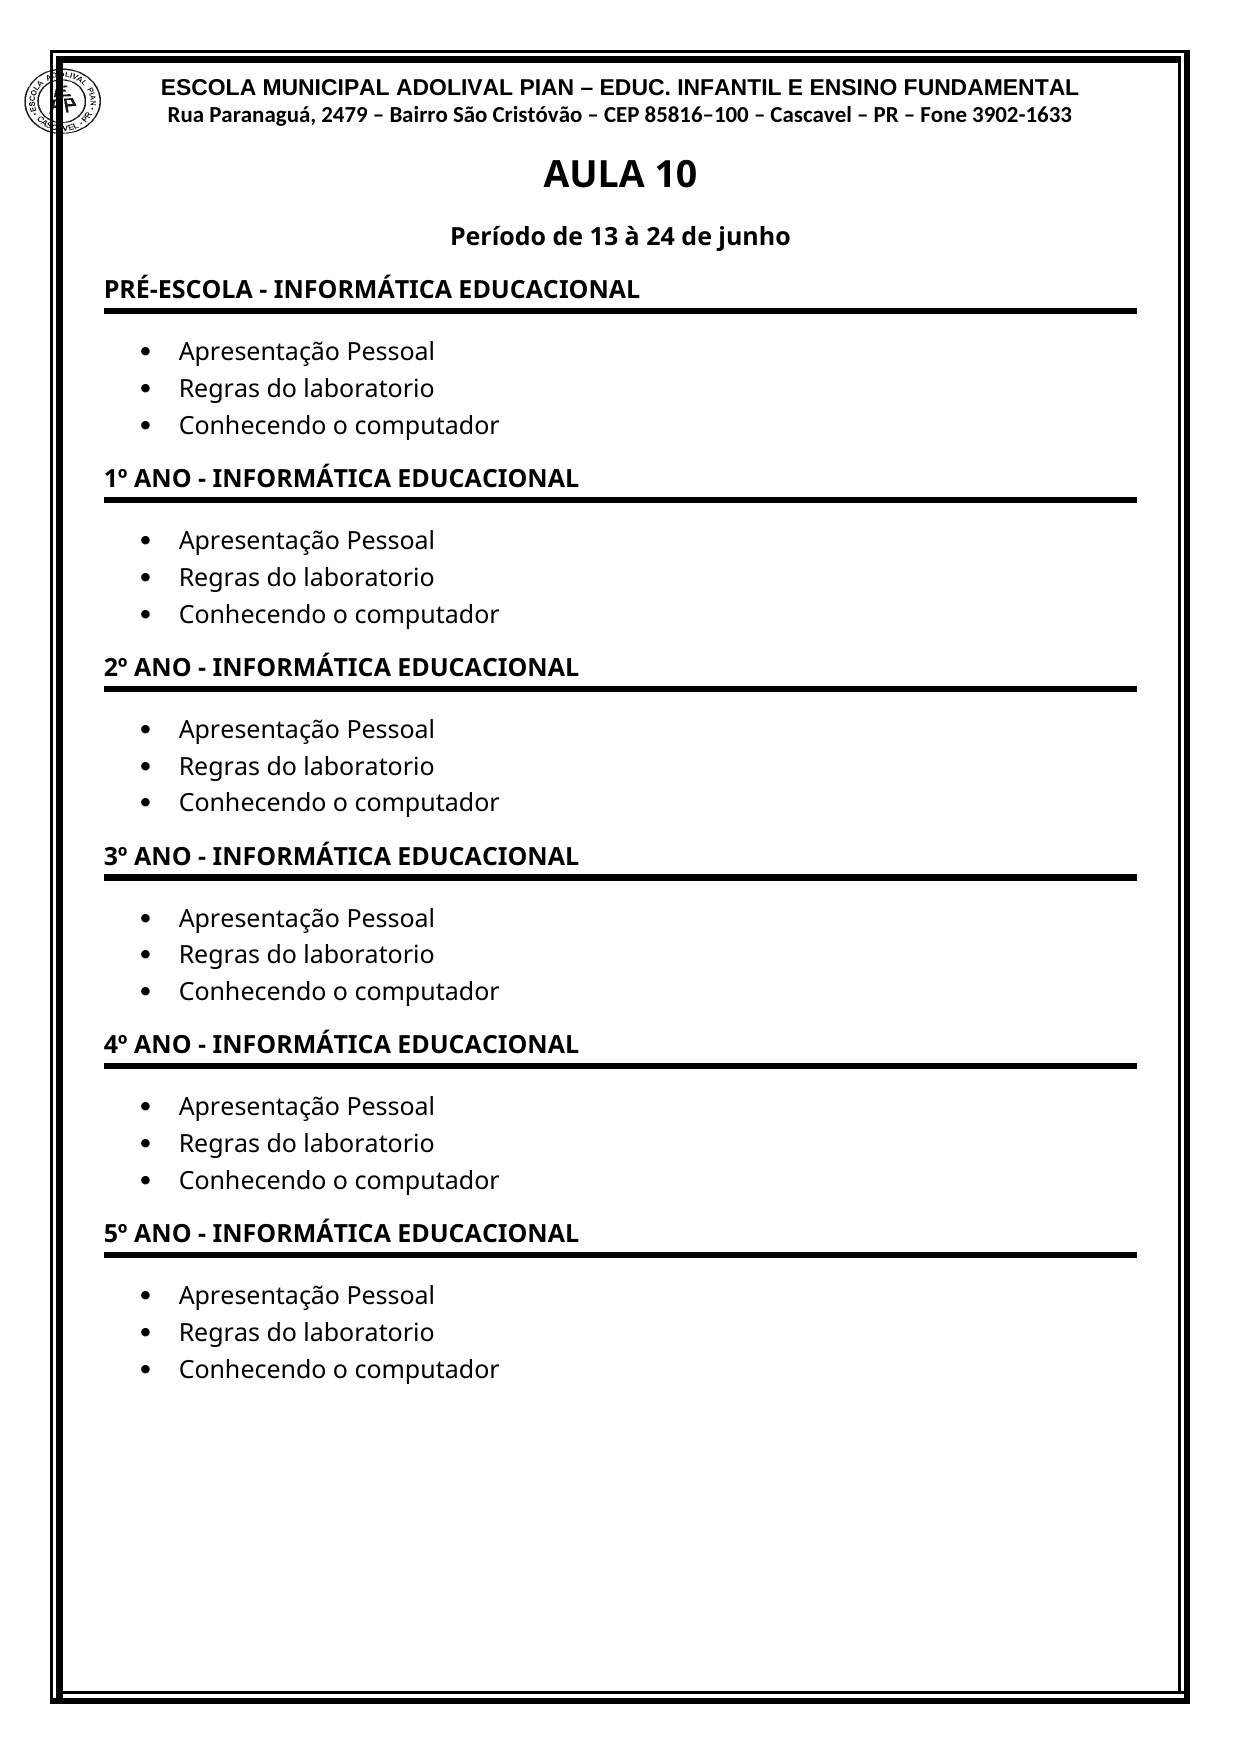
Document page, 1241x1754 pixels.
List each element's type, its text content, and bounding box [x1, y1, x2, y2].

list Conhecendo o computador [141, 596, 1137, 630]
text Período de 13 à 24 de junho [103, 219, 1137, 253]
list Regras do laboratorio [141, 371, 1137, 405]
list Conhecendo o computador [141, 407, 1137, 442]
list Apresentação Pessoal [141, 523, 1137, 557]
list Apresentação Pessoal [141, 711, 1137, 746]
list Apresentação Pessoal [141, 1089, 1137, 1123]
list Conhecendo o computador [141, 1162, 1137, 1197]
text 3º ANO - INFORMÁTICA EDUCACIONAL [103, 838, 1137, 881]
list Conhecendo o computador [141, 1351, 1137, 1385]
list Regras do laboratorio [141, 748, 1137, 782]
text 4º ANO - INFORMÁTICA EDUCACIONAL [103, 1027, 1137, 1069]
text 5º ANO - INFORMÁTICA EDUCACIONAL [103, 1216, 1137, 1258]
list Regras do laboratorio [141, 937, 1137, 971]
list Apresentação Pessoal [141, 1278, 1137, 1312]
list Apresentação Pessoal [141, 334, 1137, 368]
list Apresentação Pessoal [141, 900, 1137, 934]
text 1º ANO - INFORMÁTICA EDUCACIONAL [103, 461, 1137, 503]
text AULA 10 [103, 147, 1137, 198]
list Regras do laboratorio [141, 1126, 1137, 1160]
text PRÉ-ESCOLA - INFORMÁTICA EDUCACIONAL [103, 272, 1137, 314]
list Conhecendo o computador [141, 974, 1137, 1008]
list Regras do laboratorio [141, 1314, 1137, 1348]
list Conhecendo o computador [141, 785, 1137, 819]
text 2º ANO - INFORMÁTICA EDUCACIONAL [103, 650, 1137, 692]
list Regras do laboratorio [141, 559, 1137, 593]
